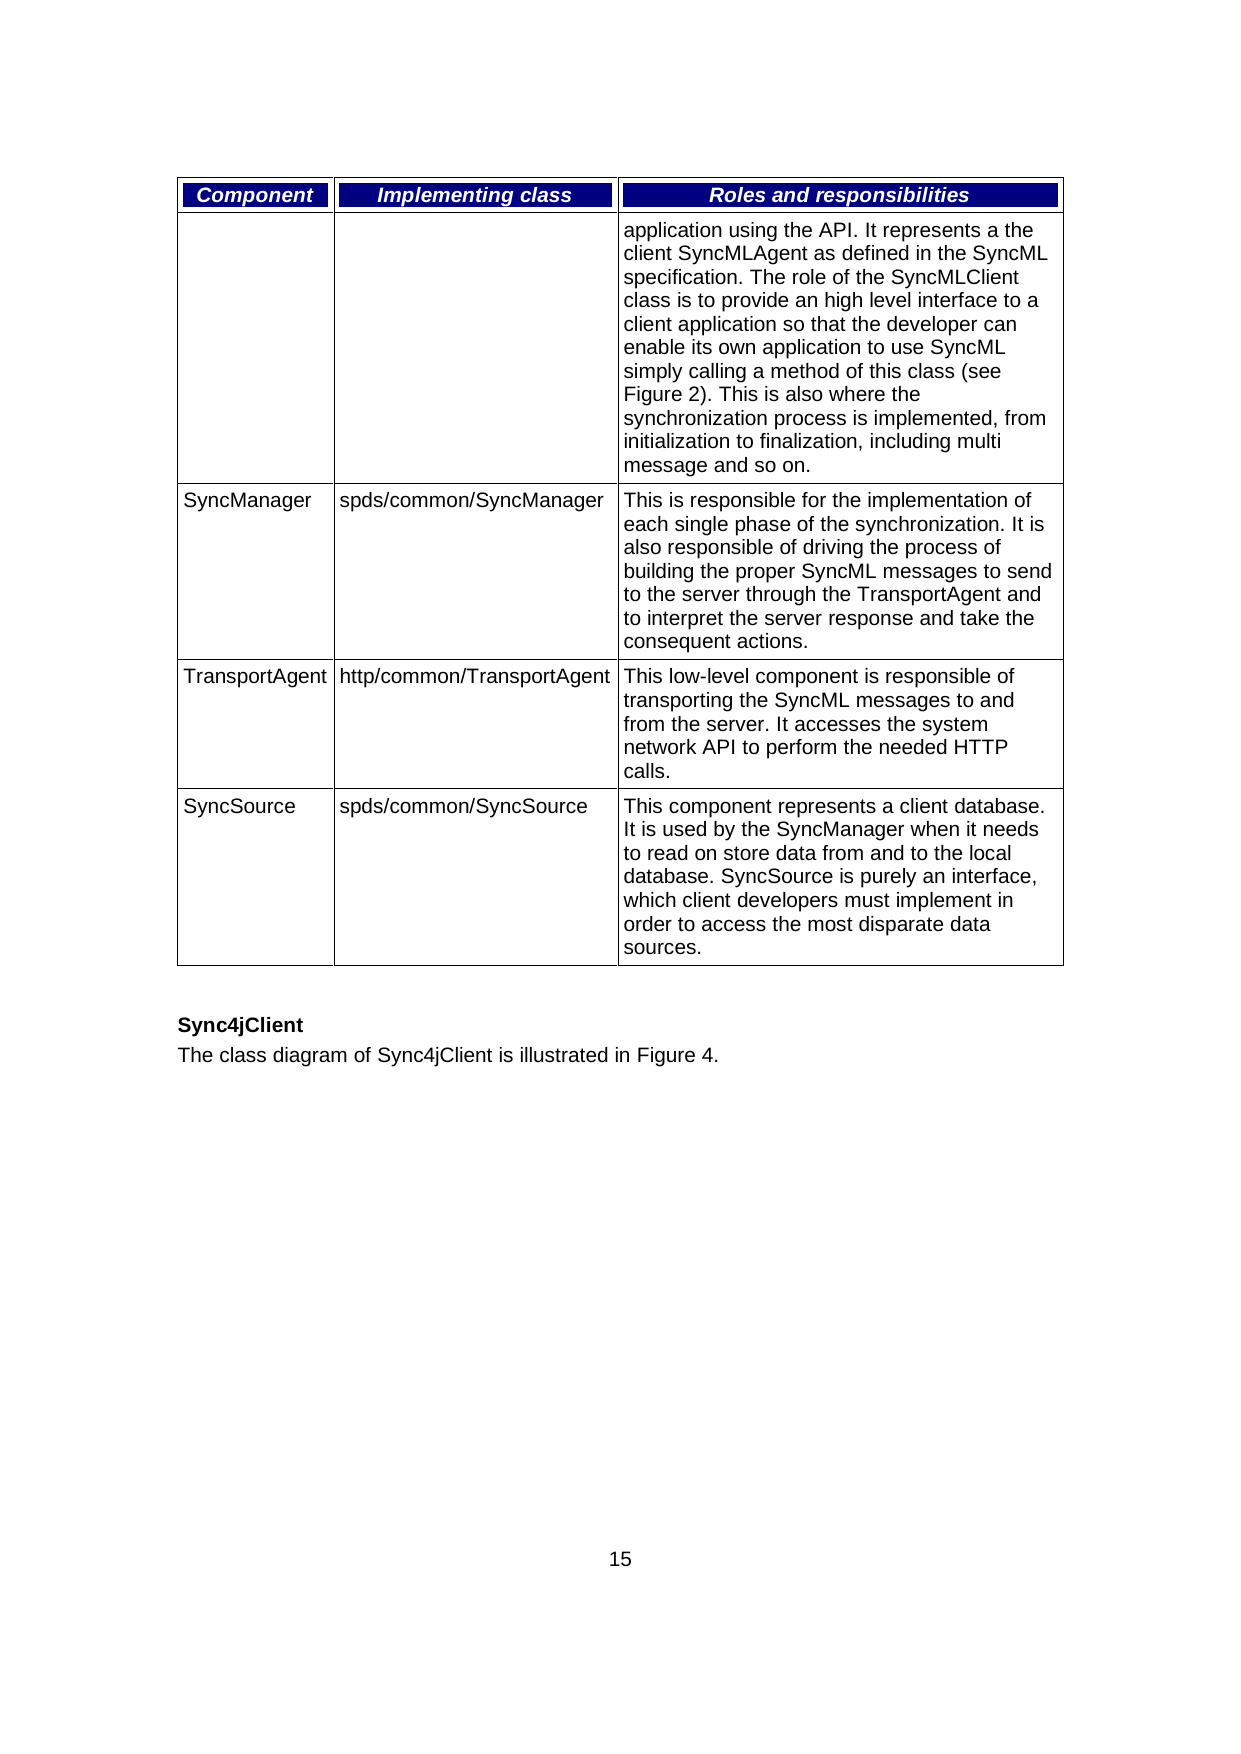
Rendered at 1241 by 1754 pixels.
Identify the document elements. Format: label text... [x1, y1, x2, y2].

table_cell SyncSource [178, 789, 333, 965]
table_header Roles and responsibilities [619, 178, 1063, 212]
table_cell application using the API. It represents a the client SyncMLAgent as defined in the SyncML specification. The role of the SyncMLClient class is to provide an high level interface to a client application so that the developer can enable its own application to use SyncML simply calling a method of this class (see Figure 2). This is also where the synchronization process is implemented, from initialization to finalization, including multi message and so on. [619, 213, 1063, 483]
table_header Component [178, 178, 333, 212]
table_cell This component represents a client database. It is used by the SyncManager when it needs to read on store data from and to the local database. SyncSource is purely an interface, which client developers must implement in order to access the most disparate data sources. [619, 789, 1063, 965]
table_cell http/common/TransportAgent [335, 660, 617, 788]
subtitle Sync4jClient [177, 1013, 1063, 1037]
table_cell TransportAgent [178, 660, 333, 788]
table_cell This is responsible for the implementation of each single phase of the synchronization. It is also responsible of driving the process of building the proper SyncML messages to send to the server through the TransportAgent and to interpret the server response and take the consequent actions. [619, 484, 1063, 659]
table_cell SyncManager [178, 484, 333, 659]
text The class diagram of Sync4jClient is illustrated in Figure 4. [177, 1043, 1063, 1067]
table_cell [178, 213, 333, 483]
table_cell spds/common/SyncManager [335, 484, 617, 659]
table_cell [335, 213, 617, 483]
table_header Implementing class [335, 178, 617, 212]
table_cell This low-level component is responsible of transporting the SyncML messages to and from the server. It accesses the system network API to perform the needed HTTP calls. [619, 660, 1063, 788]
table_cell spds/common/SyncSource [335, 789, 617, 965]
